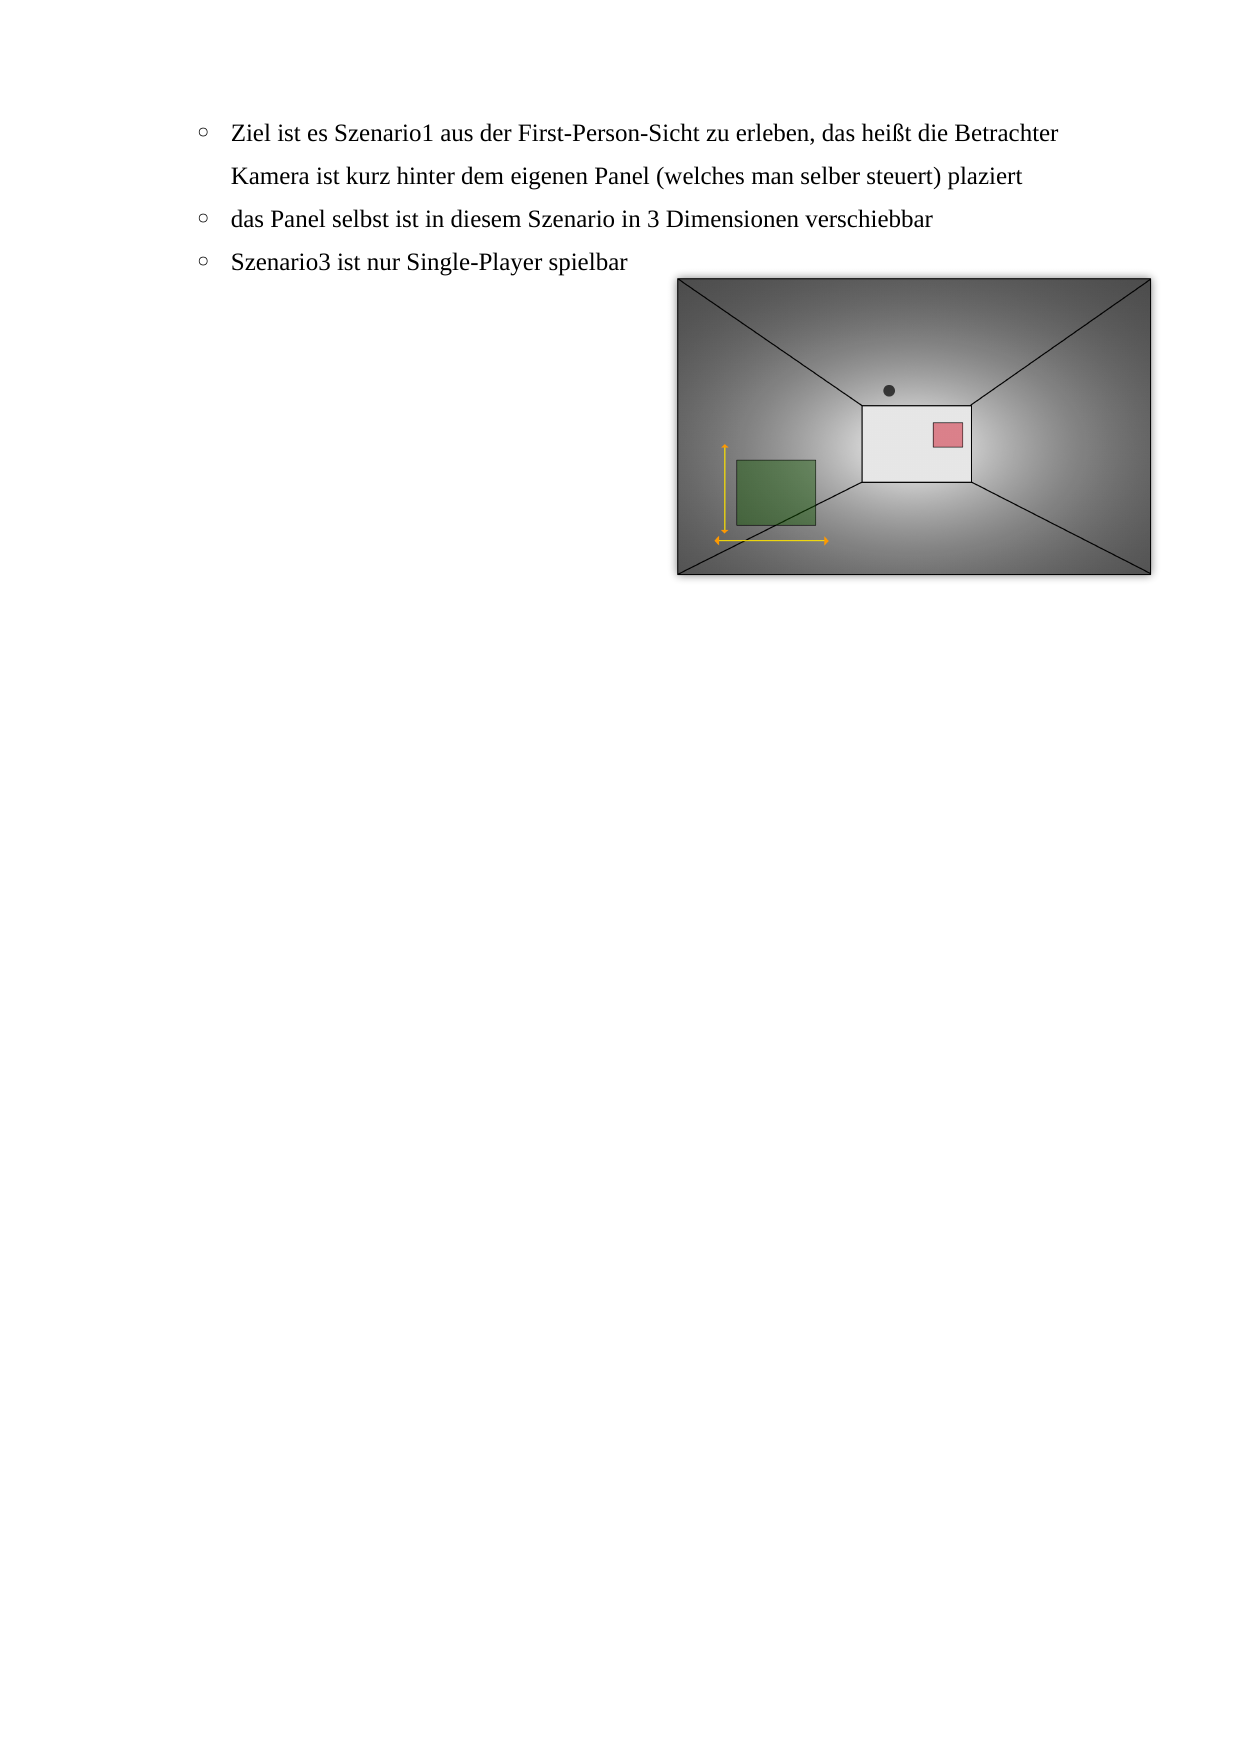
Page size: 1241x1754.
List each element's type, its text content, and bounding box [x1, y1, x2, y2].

list Szenario3 ist nur Single-Player spielbar [193, 247, 1122, 276]
list Ziel ist es Szenario1 aus der First-Person-Sicht zu erleben, das heißt die Betrachter Kamera ist kurz hinter dem eigenen Panel (welches man selber steuert) plaziert [193, 118, 1122, 190]
list das Panel selbst ist in diesem Szenario in 3 Dimensionen verschiebbar [193, 204, 1122, 233]
picture [664, 265, 1164, 588]
